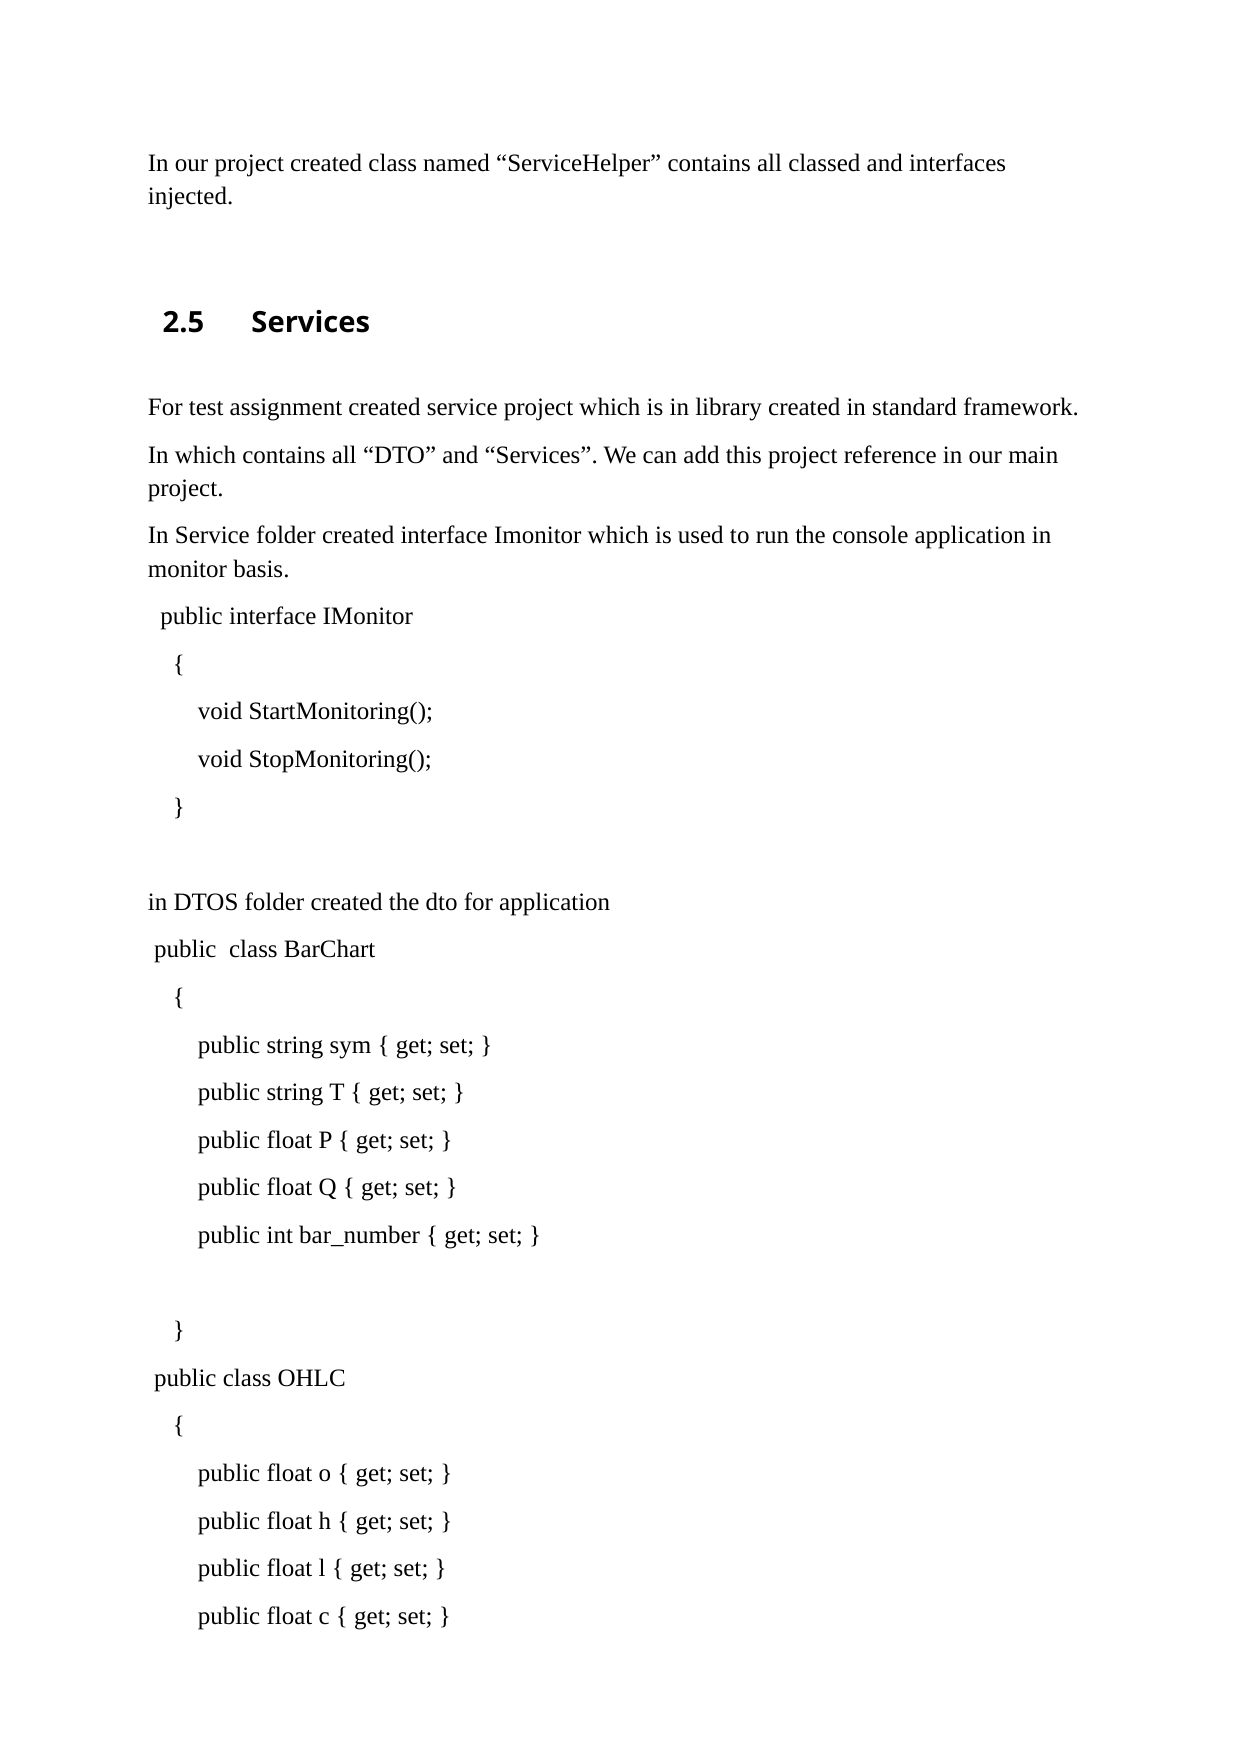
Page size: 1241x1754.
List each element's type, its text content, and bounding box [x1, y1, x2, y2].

subtitle Services [162, 301, 1092, 341]
text In our project created class named “ServiceHelper” contains all classed and interfaces injected. [148, 148, 1092, 209]
text public float P { get; set; } [148, 1125, 1092, 1154]
text public float h { get; set; } [148, 1506, 1092, 1534]
text public interface IMonitor [148, 601, 1092, 630]
text { [148, 1411, 1092, 1439]
text In which contains all “DTO” and “Services”. We can add this project reference in our main project. [148, 440, 1092, 502]
text { [148, 649, 1092, 678]
text For test assignment created service project which is in library created in standard framework. [148, 392, 1092, 421]
text void StopMonitoring(); [148, 744, 1092, 773]
text void StartMonitoring(); [148, 696, 1092, 725]
text { [148, 982, 1092, 1011]
text public int bar_number { get; set; } [148, 1220, 1092, 1249]
text public float c { get; set; } [148, 1601, 1092, 1630]
text public float o { get; set; } [148, 1458, 1092, 1487]
text in DTOS folder created the dto for application [148, 887, 1092, 916]
text public class BarChart [148, 934, 1092, 963]
text public class OHLC [148, 1363, 1092, 1392]
text public float Q { get; set; } [148, 1172, 1092, 1201]
text } [148, 1315, 1092, 1344]
text public string sym { get; set; } [148, 1030, 1092, 1058]
text public string T { get; set; } [148, 1077, 1092, 1106]
text } [148, 792, 1092, 820]
text In Service folder created interface Imonitor which is used to run the console application in monitor basis. [148, 521, 1092, 582]
text public float l { get; set; } [148, 1553, 1092, 1582]
